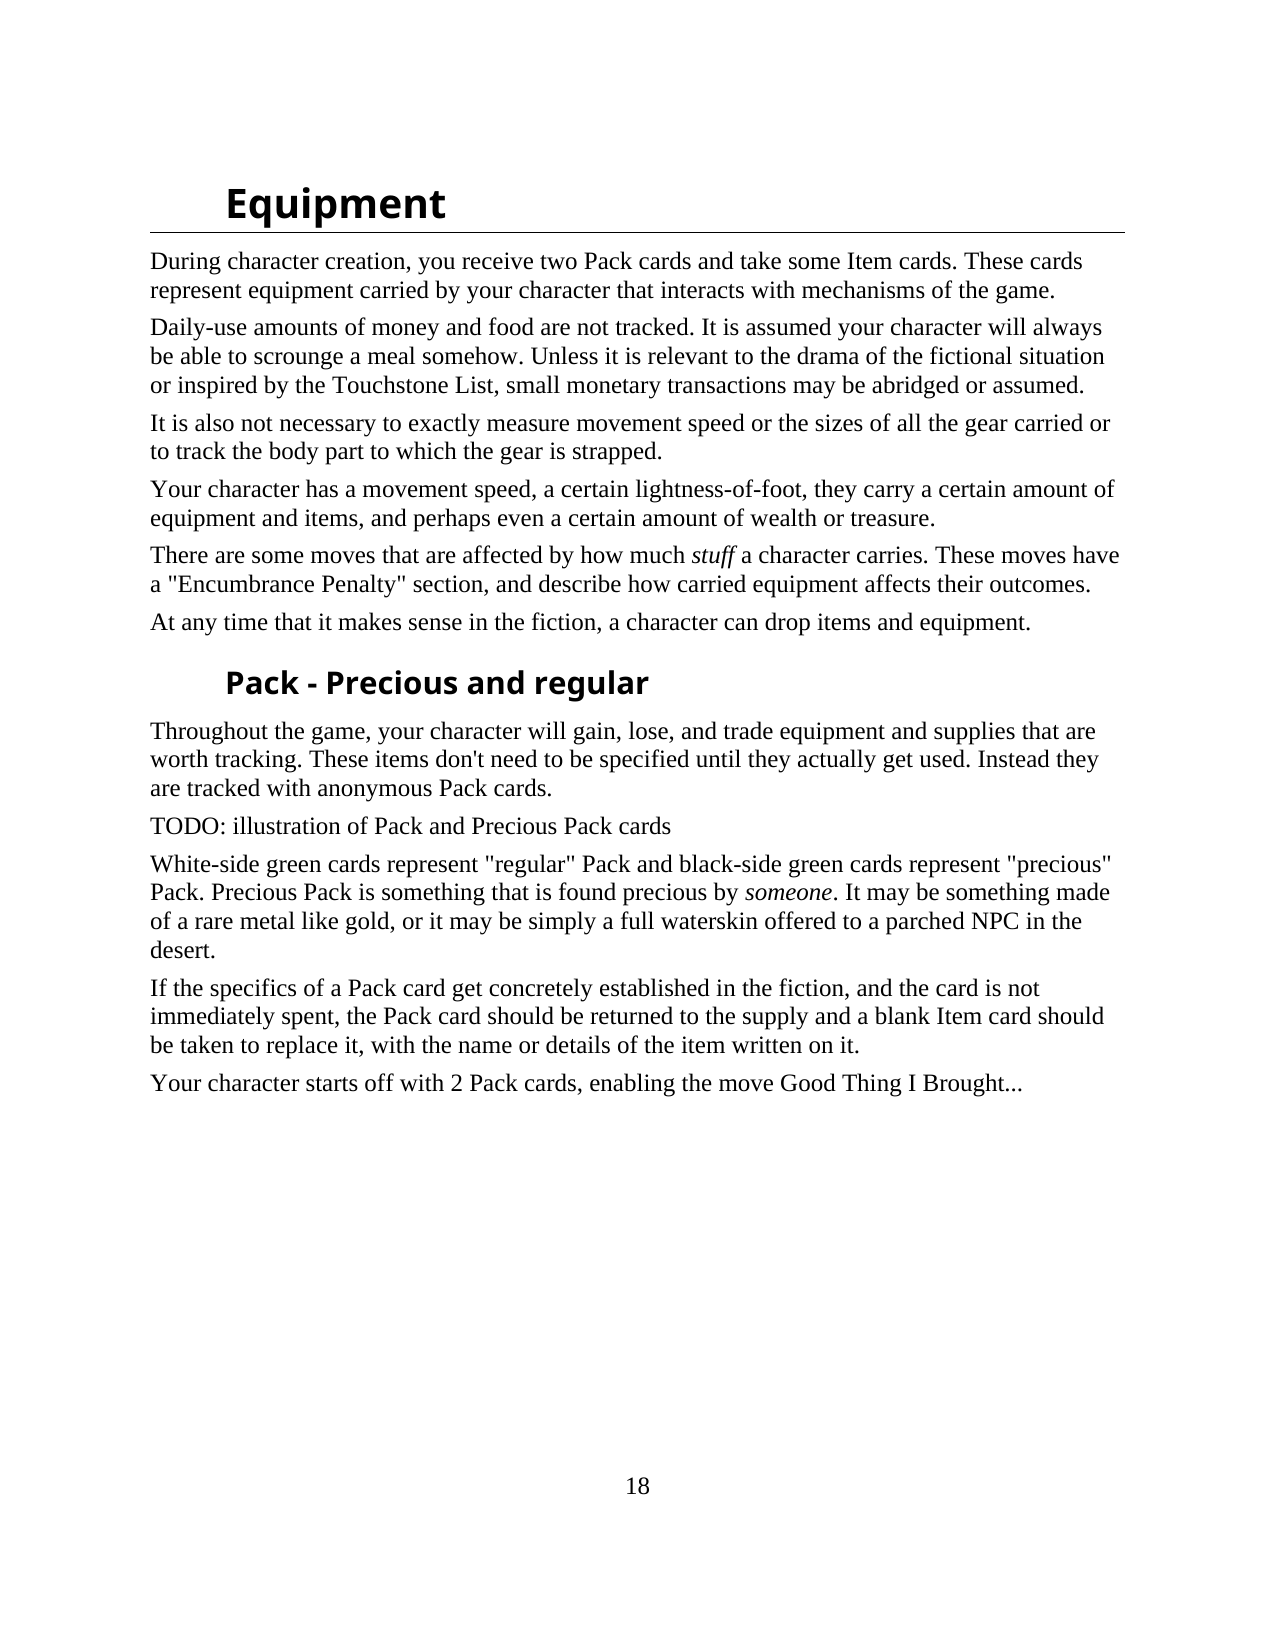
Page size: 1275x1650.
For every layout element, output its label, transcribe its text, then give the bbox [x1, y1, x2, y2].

subtitle Pack - Precious and regular [150, 661, 1125, 703]
text At any time that it makes sense in the fiction, a character can drop items and equipment. [150, 607, 1125, 636]
text Your character has a movement speed, a certain lightness-of-foot, they carry a certain amount of equipment and items, and perhaps even a certain amount of wealth or treasure. [150, 474, 1125, 532]
text It is also not necessary to exactly measure movement speed or the sizes of all the gear carried or to track the body part to which the gear is strapped. [150, 408, 1125, 465]
text Your character starts off with 2 Pack cards, enabling the move Good Thing I Brought... [150, 1068, 1125, 1097]
text TODO: illustration of Pack and Precious Pack cards [150, 811, 1125, 840]
text White-side green cards represent "regular" Pack and black-side green cards represent "precious" Pack. Precious Pack is something that is found precious by someone. It may be something made of a rare metal like gold, or it may be simply a full waterskin offered to a parched NPC in the desert. [150, 849, 1125, 964]
text There are some moves that are affected by how much stuff a character carries. These moves have a "Encumbrance Penalty" section, and describe how carried equipment affects their outcomes. [150, 541, 1125, 598]
text Daily-use amounts of money and food are not tracked. It is assumed your character will always be able to scrounge a meal somehow. Unless it is relevant to the drama of the fictional situation or inspired by the Touchstone List, small monetary transactions may be abridged or assumed. [150, 312, 1125, 399]
text If the specifics of a Pack card get concretely established in the fiction, and the card is not immediately spent, the Pack card should be returned to the supply and a blank Item card should be taken to replace it, with the name or details of the item written on it. [150, 973, 1125, 1059]
text Throughout the game, your character will gain, lose, and trade equipment and supplies that are worth tracking. These items don't need to be specified until they actually get used. Instead they are tracked with anonymous Pack cards. [150, 716, 1125, 802]
text During character creation, you receive two Pack cards and take some Item cards. These cards represent equipment carried by your character that interacts with mechanisms of the game. [150, 246, 1125, 303]
subtitle Equipment [150, 175, 1125, 232]
